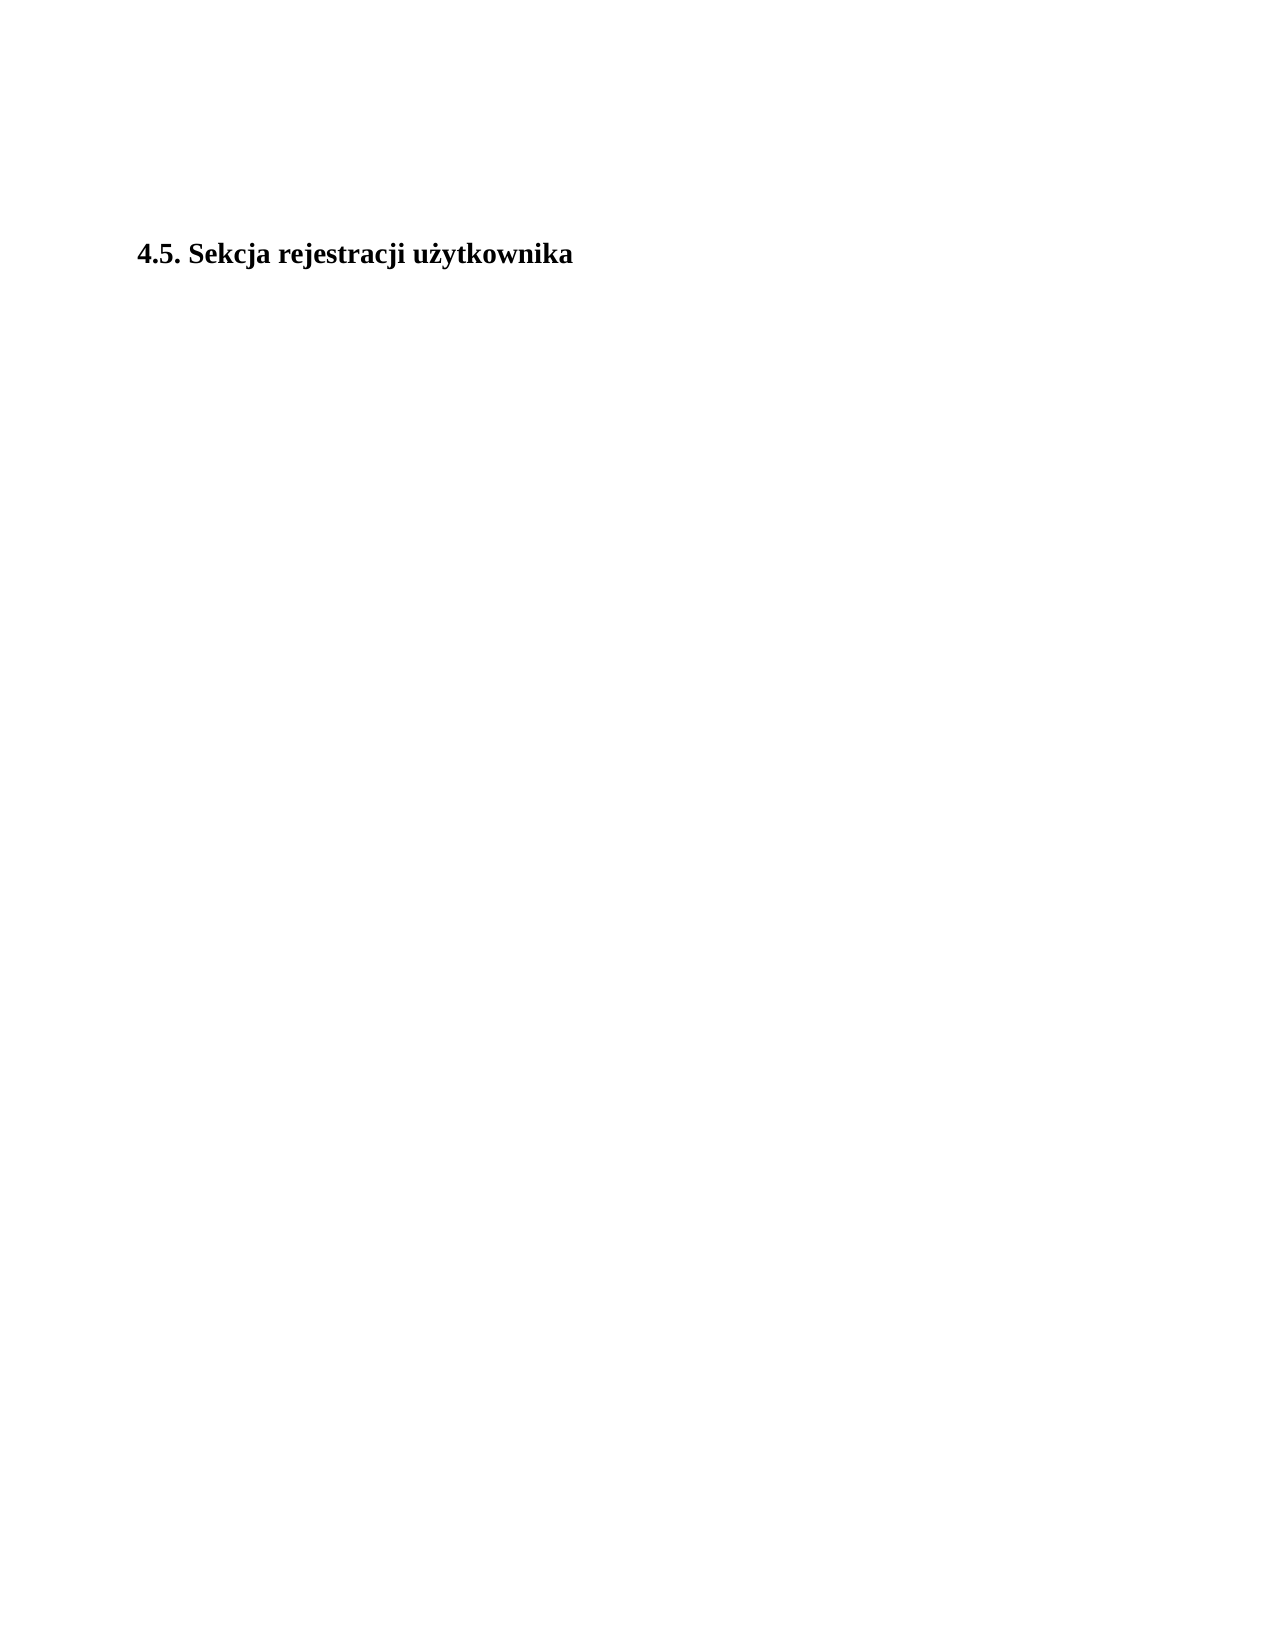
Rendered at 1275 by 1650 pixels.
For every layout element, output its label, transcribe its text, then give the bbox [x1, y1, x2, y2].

text 4.5. Sekcja rejestracji użytkownika [137, 236, 1145, 270]
